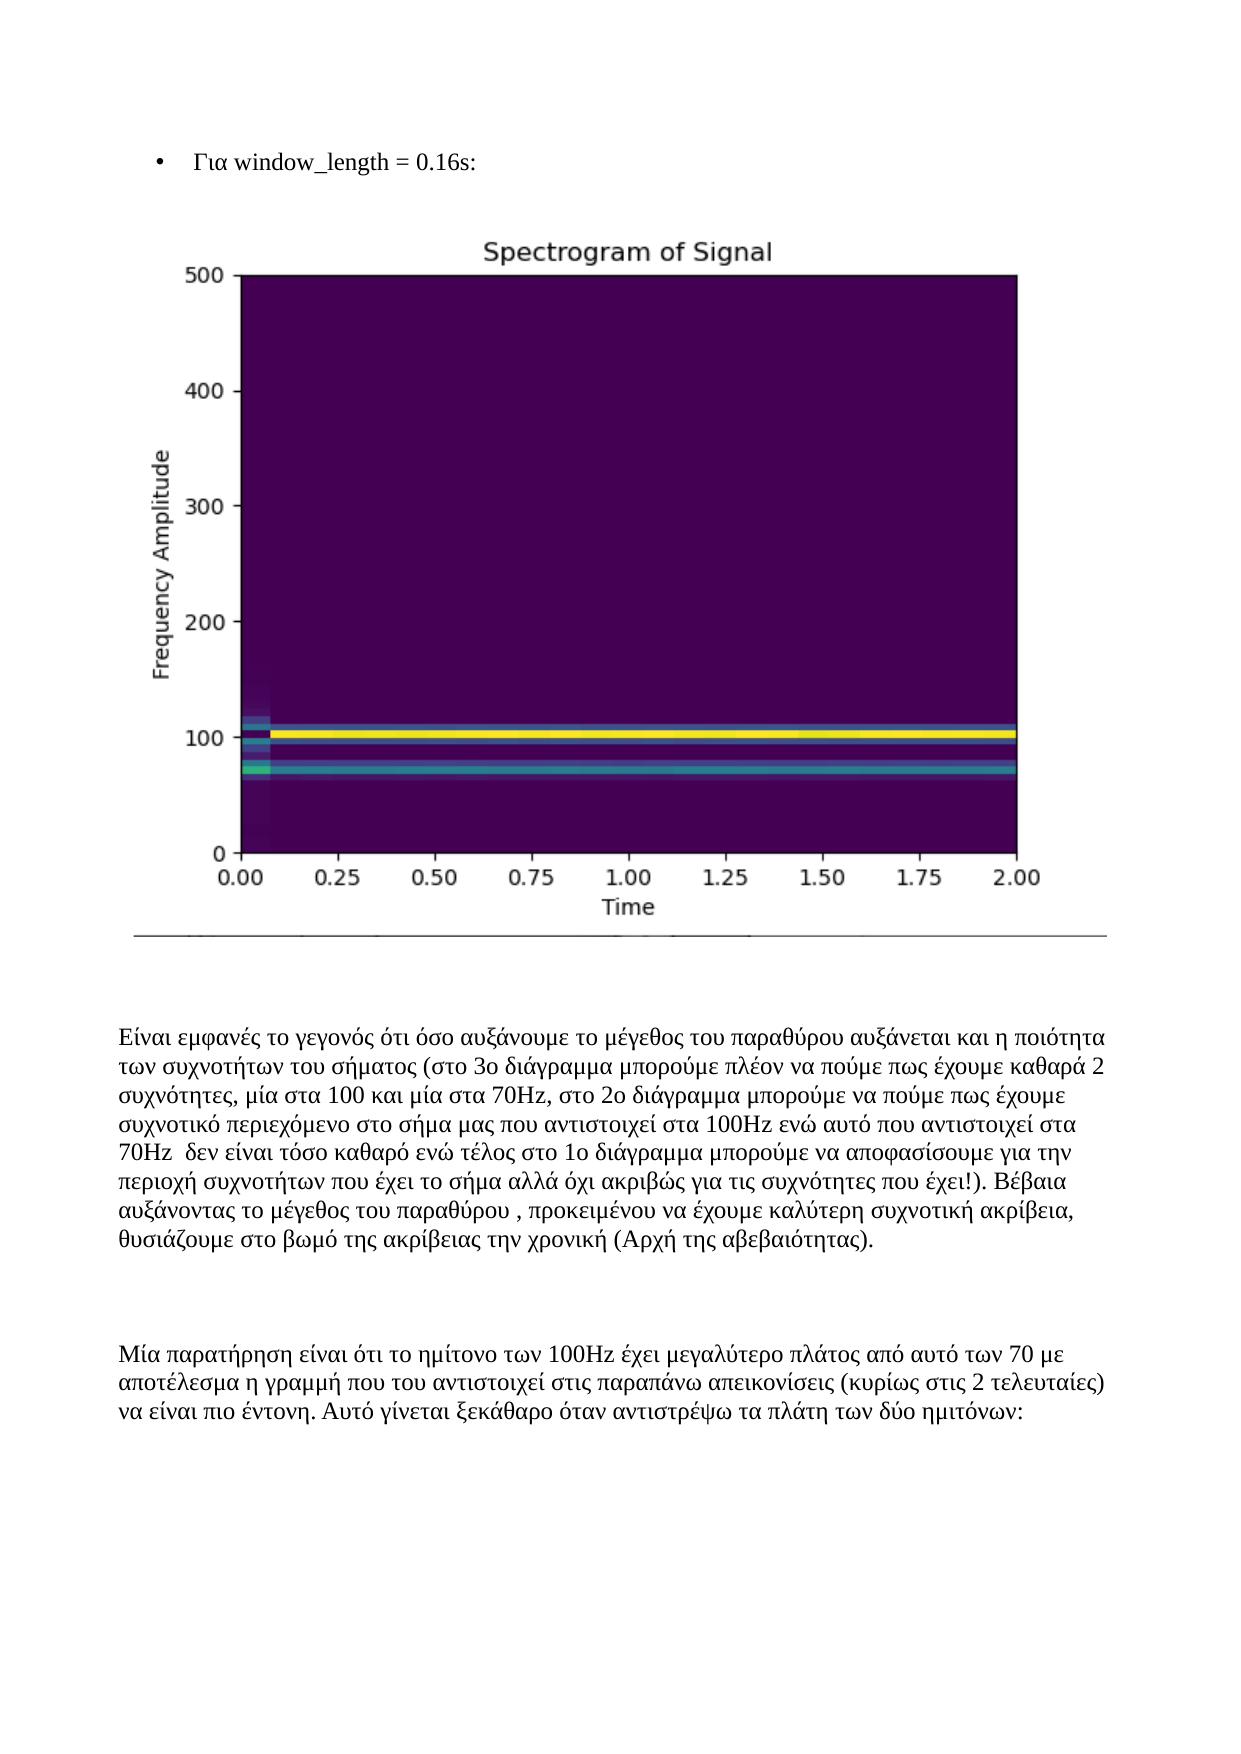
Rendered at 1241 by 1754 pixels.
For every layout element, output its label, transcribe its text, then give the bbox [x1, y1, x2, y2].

picture [133, 233, 1107, 937]
text Είναι εμφανές το γεγονός ότι όσο αυξάνουμε το μέγεθος του παραθύρου αυξάνεται και η ποιότητα των συχνοτήτων του σήματος (στο 3ο διάγραμμα μπορούμε πλέον να πούμε πως έχουμε καθαρά 2 συχνότητες, μία στα 100 και μία στα 70Ηz, στο 2ο διάγραμμα μπορούμε να πούμε πως έχουμε συχνοτικό περιεχόμενο στο σήμα μας που αντιστοιχεί στα 100Ηz ενώ αυτό που αντιστοιχεί στα 70Ηz δεν είναι τόσο καθαρό ενώ τέλος στο 1ο διάγραμμα μπορούμε να αποφασίσουμε για την περιοχή συχνοτήτων που έχει το σήμα αλλά όχι ακριβώς για τις συχνότητες που έχει!). Βέβαια αυξάνοντας το μέγεθος του παραθύρου , προκειμένου να έχουμε καλύτερη συχνοτική ακρίβεια, θυσιάζουμε στο βωμό της ακρίβειας την χρονική (Αρχή της αβεβαιότητας). [118, 1022, 1122, 1252]
text Μία παρατήρηση είναι ότι το ημίτονο των 100Hz έχει μεγαλύτερο πλάτος από αυτό των 70 με αποτέλεσμα η γραμμή που του αντιστοιχεί στις παραπάνω απεικονίσεις (κυρίως στις 2 τελευταίες) να είναι πιο έντονη. Αυτό γίνεται ξεκάθαρο όταν αντιστρέψω τα πλάτη των δύο ημιτόνων: [118, 1339, 1122, 1425]
list Για window_length = 0.16s: [156, 147, 1122, 176]
